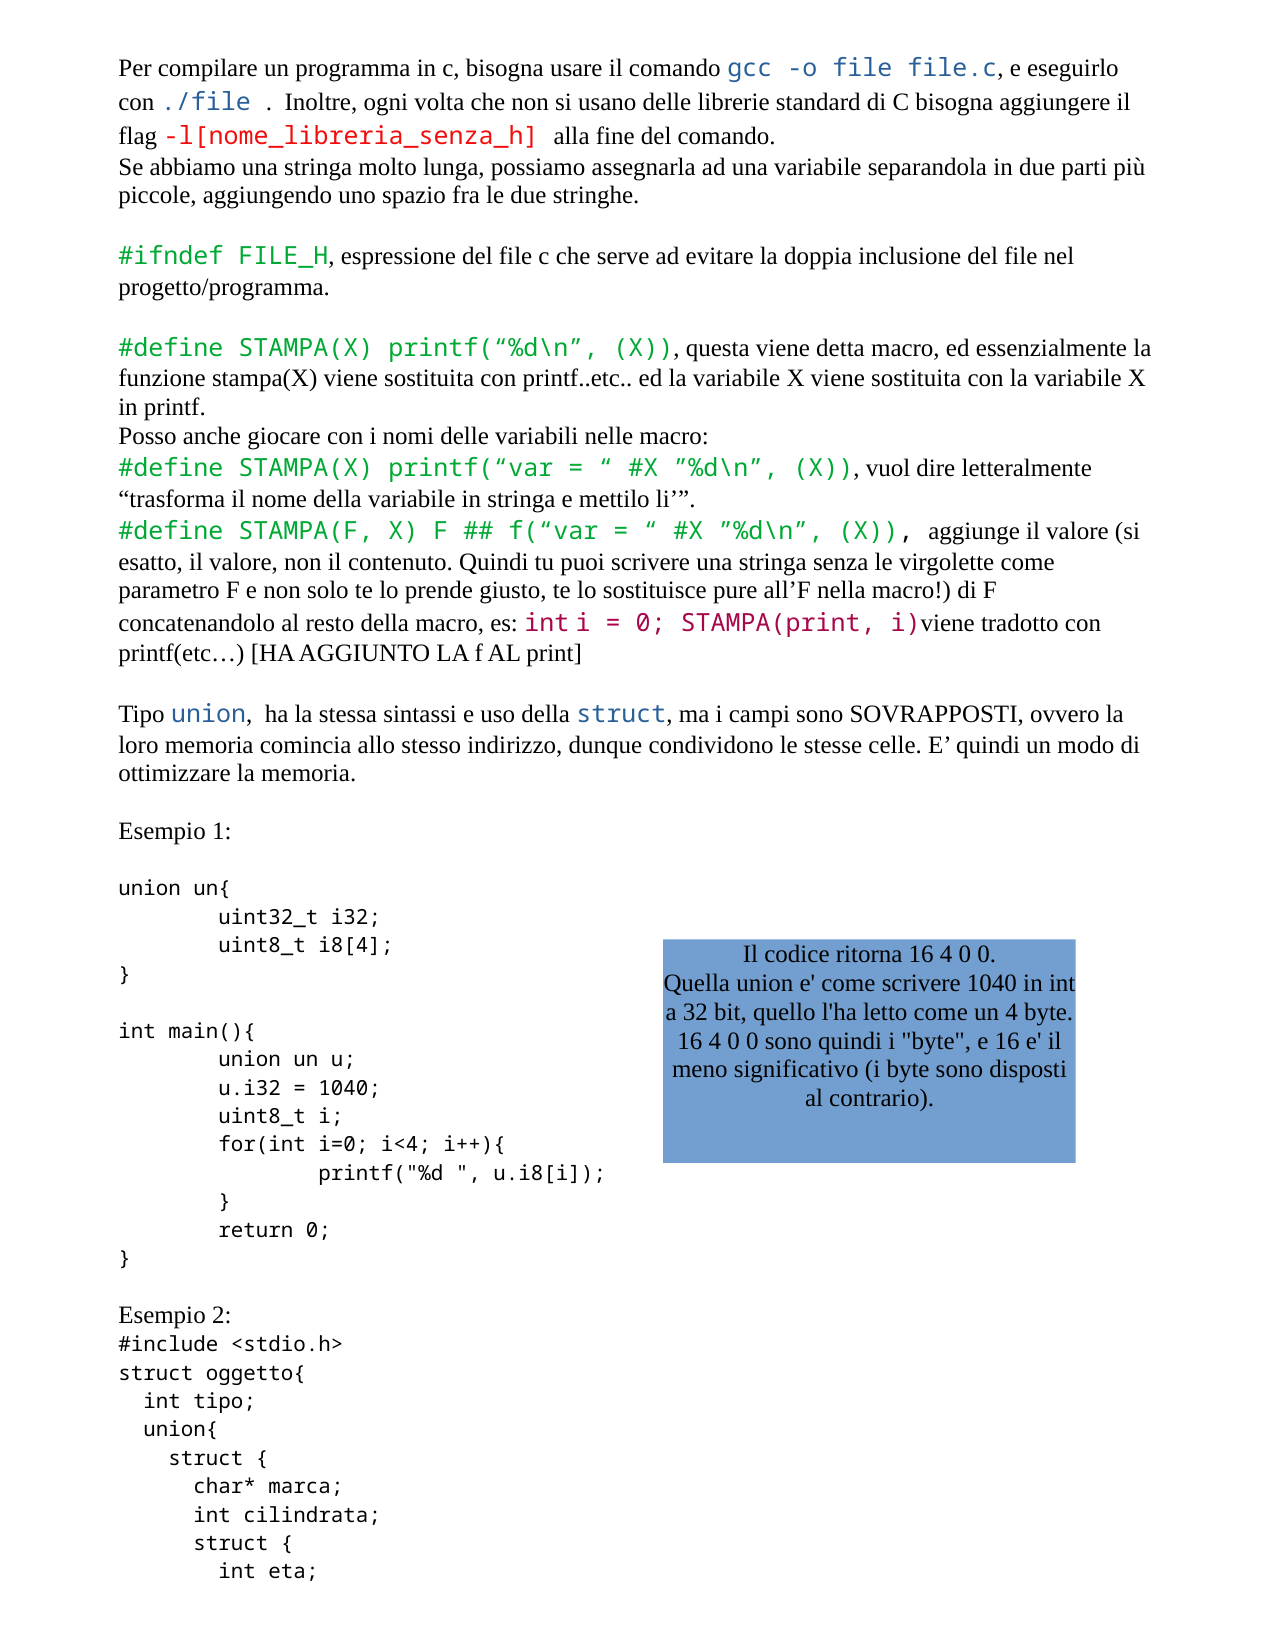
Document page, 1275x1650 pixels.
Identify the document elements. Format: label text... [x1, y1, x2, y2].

text int tipo; [118, 1386, 1157, 1414]
text Posso anche giocare con i nomi delle variabili nelle macro: [118, 421, 1157, 450]
text [1076, 1129, 1157, 1158]
text [1076, 1016, 1157, 1044]
text #ifndef FILE_H, espressione del file c che serve ad evitare la doppia inclusione del file nel progetto/programma. [118, 238, 1157, 301]
text [1076, 1044, 1157, 1073]
text int cilindrata; [118, 1500, 1157, 1528]
text #define STAMPA(F, X) F ## f(“var = “ #X ”%d\n”, (X)), aggiunge il valore (si esatto, il valore, non il contenuto. Quindi tu puoi scrivere una stringa senza le virgolette come parametro F e non solo te lo prende giusto, te lo sostituisce pure all’F nella macro!) di F concatenandolo al resto della macro, es: int i = 0; STAMPA(print, i)viene tradotto con printf(etc…) [HA AGGIUNTO LA f AL print] [118, 513, 1157, 667]
text union{ [118, 1414, 1157, 1443]
text return 0; [118, 1215, 1157, 1243]
text char* marca; [118, 1471, 1157, 1500]
text int eta; [118, 1557, 1157, 1585]
text Tipo union, ha la stessa sintassi e uso della struct, ma i campi sono SOVRAPPOSTI, ovvero la loro memoria comincia allo stesso indirizzo, dunque condividono le stesse celle. E’ quindi un modo di ottimizzare la memoria. [118, 696, 1157, 787]
text uint32_t i32; [118, 902, 1157, 930]
text [1076, 959, 1157, 987]
text } [118, 1186, 1157, 1215]
text struct oggetto{ [118, 1358, 1157, 1386]
text Esempio 2: [118, 1300, 1157, 1329]
text Per compilare un programma in c, bisogna usare il comando gcc -o file file.c, e eseguirlo con ./file . Inoltre, ogni volta che non si usano delle librerie standard di C bisogna aggiungere il flag -l[nome_libreria_senza_h] alla fine del comando. [118, 49, 1157, 152]
text [1076, 1101, 1157, 1129]
text for(int i=0; i<4; i++){ [118, 1129, 663, 1158]
text Se abbiamo una stringa molto lunga, possiamo assegnarla ad una variabile separandola in due parti più piccole, aggiungendo uno spazio fra le due stringhe. [118, 152, 1157, 209]
text #include <stdio.h> [118, 1329, 1157, 1358]
text union un u; [118, 1044, 663, 1073]
text struct { [118, 1443, 1157, 1471]
text uint8_t i; [118, 1101, 663, 1129]
text u.i32 = 1040; [118, 1073, 663, 1101]
text } [118, 1243, 1157, 1272]
text [1076, 1073, 1157, 1101]
text } [118, 959, 663, 987]
text #define STAMPA(X) printf(“var = “ #X ”%d\n”, (X)), vuol dire letteralmente “trasforma il nome della variabile in stringa e mettilo li’”. [118, 450, 1157, 513]
text union un{ [118, 873, 1157, 902]
text Esempio 1: [118, 816, 1157, 845]
text #define STAMPA(X) printf(“%d\n”, (X)), questa viene detta macro, ed essenzialmente la funzione stampa(X) viene sostituita con printf..etc.. ed la variabile X viene sostituita con la variabile X in printf. [118, 329, 1157, 421]
text struct { [118, 1528, 1157, 1557]
text printf("%d ", u.i8[i]); [118, 1158, 1157, 1186]
text uint8_t i8[4]; [118, 930, 1157, 959]
text int main(){ [118, 1016, 663, 1044]
